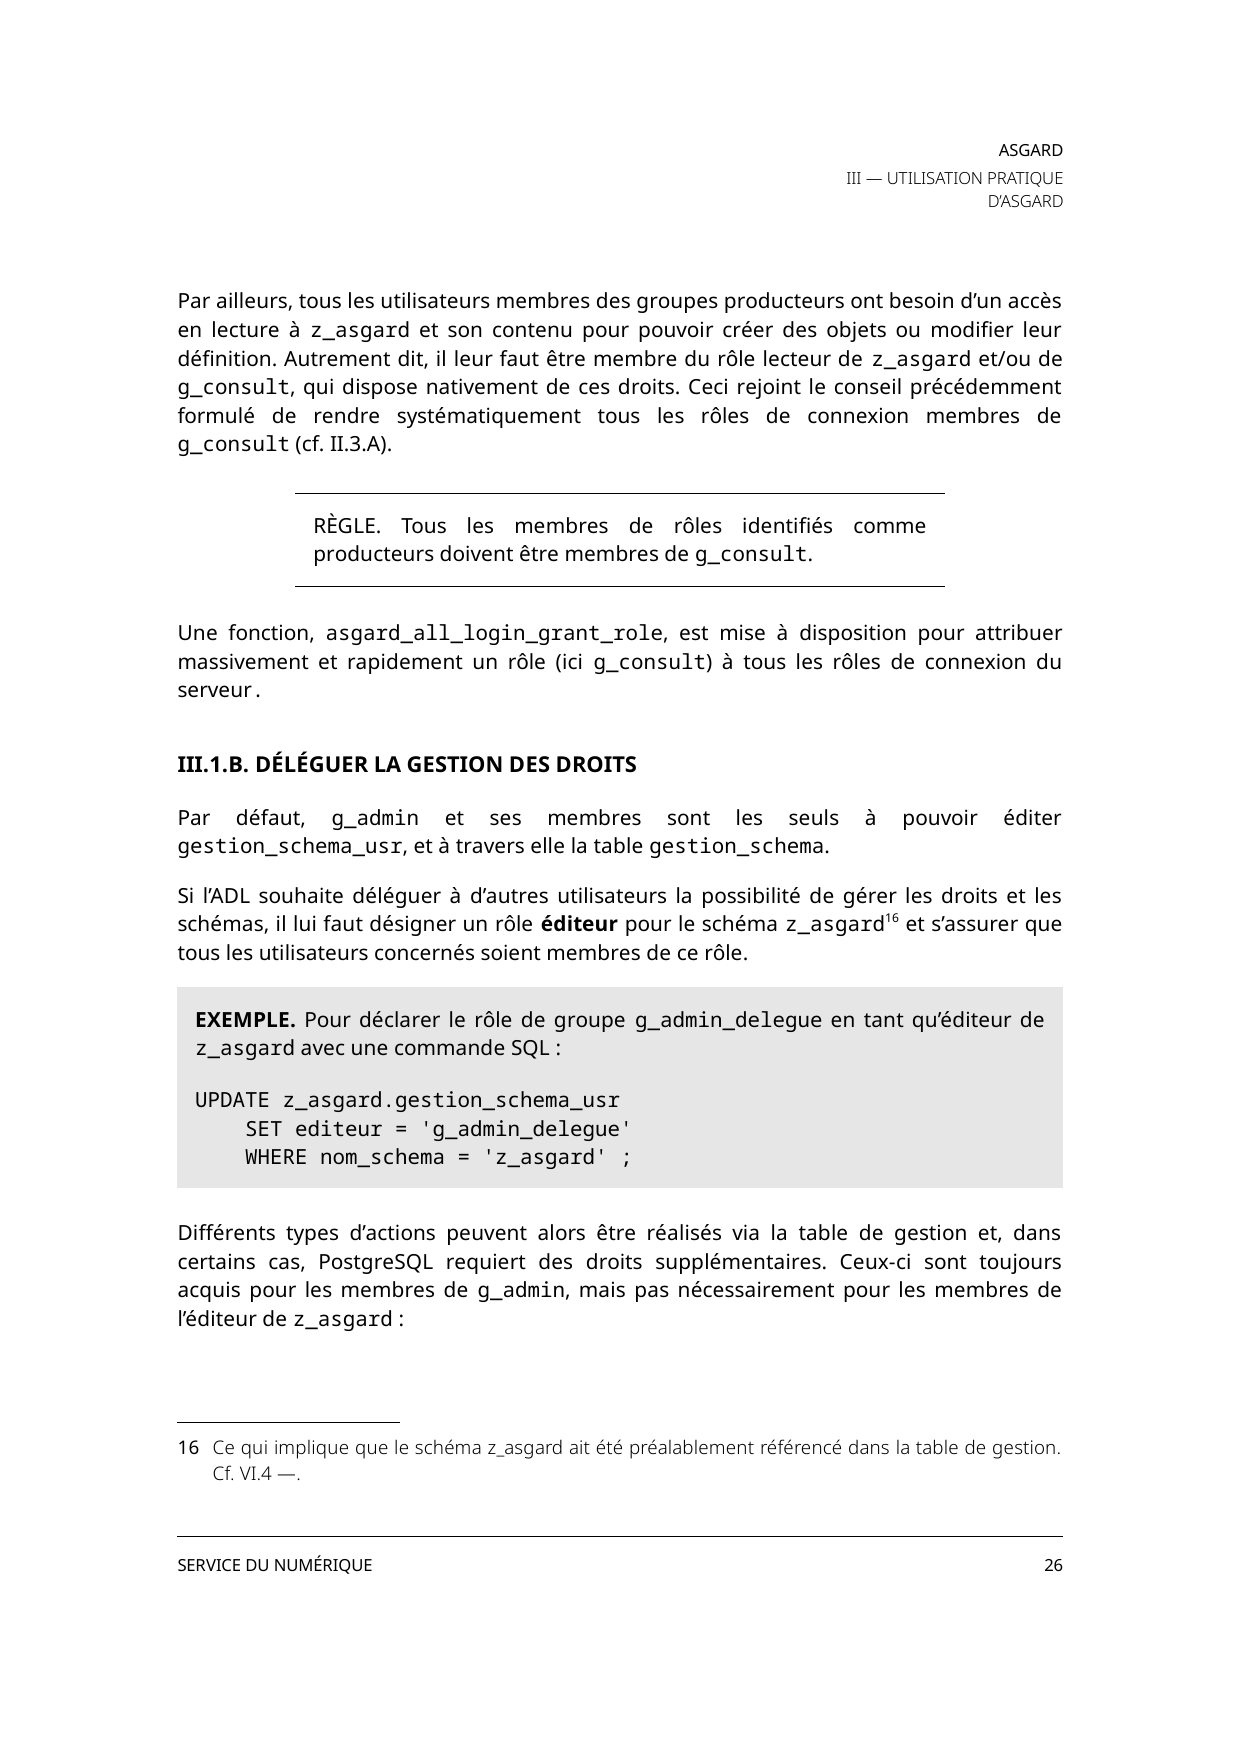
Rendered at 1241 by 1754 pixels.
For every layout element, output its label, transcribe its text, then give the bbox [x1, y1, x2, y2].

text Par ailleurs, tous les utilisateurs membres des groupes producteurs ont besoin d’un accès en lecture à z_asgard et son contenu pour pouvoir créer des objets ou modifier leur définition. Autrement dit, il leur faut être membre du rôle lecteur de z_asgard et/ou de g_consult, qui dispose nativement de ces droits. Ceci rejoint le conseil précédemment formulé de rendre systématiquement tous les rôles de connexion membres de g_consult (cf. II.3.A). [177, 286, 1063, 458]
subtitle Déléguer la gestion des droits [177, 743, 1063, 782]
text Exemple. Pour déclarer le rôle de groupe g_admin_delegue en tant qu’éditeur de z_asgard avec une commande SQL : [177, 987, 1063, 1062]
text Ce qui implique que le schéma z_asgard ait été préalablement référencé dans la table de gestion. Cf. VI.4. [177, 1434, 1063, 1486]
text Une fonction, asgard_all_login_grant_role, est mise à disposition pour attribuer massivement et rapidement un rôle (ici g_consult) à tous les rôles de connexion du serveur. [177, 618, 1063, 704]
text Si l’ADL souhaite déléguer à d’autres utilisateurs la possibilité de gérer les droits et les schémas, il lui faut désigner un rôle éditeur pour le schéma z_asgard et s’assurer que tous les utilisateurs concernés soient membres de ce rôle. [177, 881, 1063, 966]
text Différents types d’actions peuvent alors être réalisés via la table de gestion et, dans certains cas, PostgreSQL requiert des droits supplémentaires. Ceux-ci sont toujours acquis pour les membres de g_admin, mais pas nécessairement pour les membres de l’éditeur de z_asgard : [177, 1218, 1063, 1332]
text Par défaut, g_admin et ses membres sont les seuls à pouvoir éditer gestion_schema_usr, et à travers elle la table gestion_schema. [177, 803, 1063, 860]
text SET editeur = 'g_admin_delegue' [177, 1114, 1063, 1142]
text UPDATE z_asgard.gestion_schema_usr [177, 1067, 1063, 1114]
text WHERE nom_schema = 'z_asgard' ; [177, 1142, 1063, 1188]
text RÈGLE. Tous les membres de rôles identifiés comme producteurs doivent être membres de g_consult. [295, 494, 945, 586]
